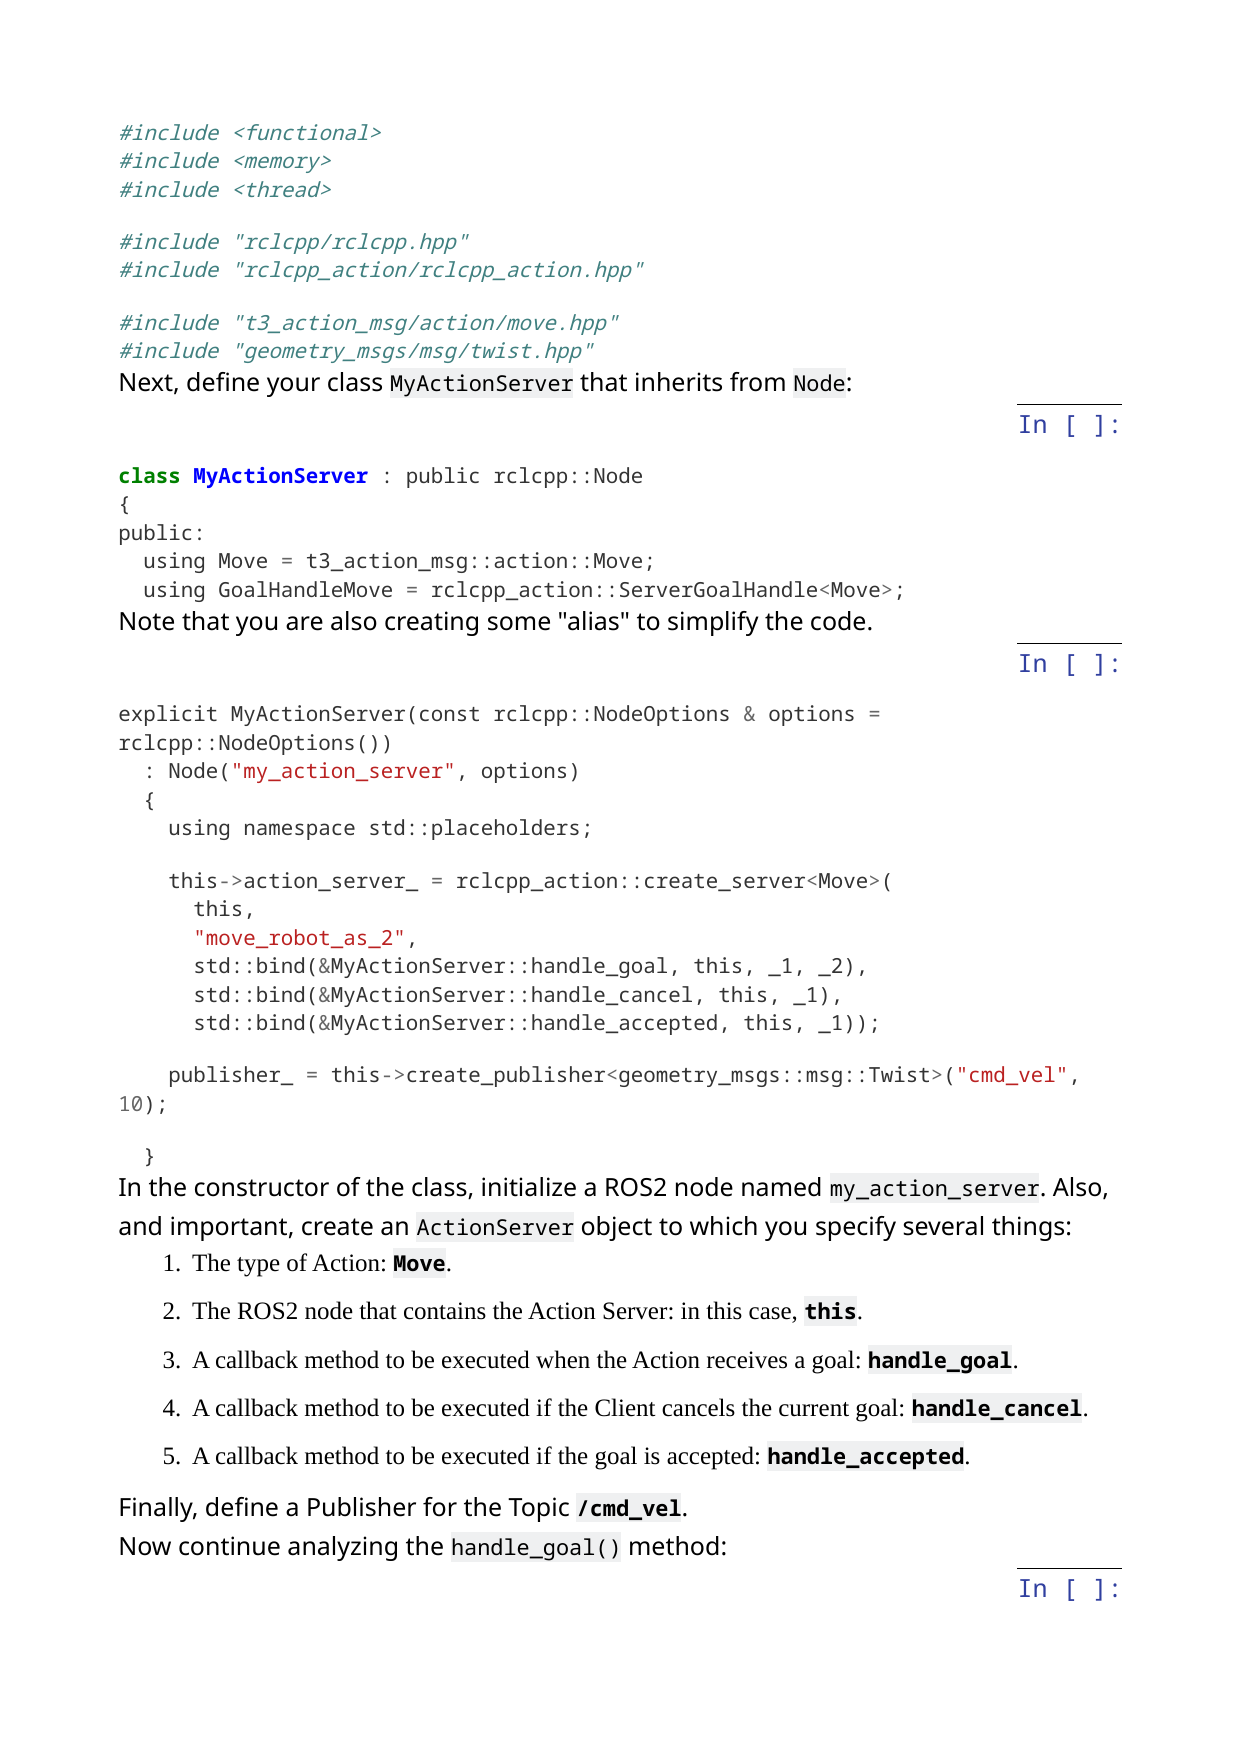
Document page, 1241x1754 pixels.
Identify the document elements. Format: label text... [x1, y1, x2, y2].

text #include <functional> [118, 118, 1122, 147]
text #include "geometry_msgs/msg/twist.hpp" [118, 336, 1122, 364]
text std::bind(&MyActionServer::handle_accepted, this, _1)); [118, 1008, 1122, 1037]
text Note that you are also creating some "alias" to simplify the code. [118, 603, 1122, 637]
list The ROS2 node that contains the Action Server: in this case, this. [162, 1296, 1122, 1326]
text In [ ]: [118, 1568, 1122, 1605]
text In the constructor of the class, initialize a ROS2 node named my_action_server. Also, and important, create an ActionServer object to which you specify several things: [118, 1170, 1122, 1243]
text Now continue analyzing the handle_goal() method: [118, 1528, 1122, 1562]
text In [ ]: [118, 404, 1122, 441]
text class MyActionServer : public rclcpp::Node [118, 461, 1122, 489]
list A callback method to be executed when the Action receives a goal: handle_goal. [162, 1344, 1122, 1374]
text Next, define your class MyActionServer that inherits from Node: [118, 364, 1122, 398]
text std::bind(&MyActionServer::handle_goal, this, _1, _2), [118, 951, 1122, 980]
text public: [118, 518, 1122, 546]
text "move_robot_as_2", [118, 923, 1122, 951]
text { [118, 489, 1122, 518]
text #include <memory> [118, 147, 1122, 175]
text explicit MyActionServer(const rclcpp::NodeOptions & options = rclcpp::NodeOptions()) [118, 699, 1122, 756]
text } [118, 1141, 1122, 1170]
text using namespace std::placeholders; [118, 813, 1122, 842]
text using GoalHandleMove = rclcpp_action::ServerGoalHandle<Move>; [118, 575, 1122, 603]
text this, [118, 894, 1122, 923]
text { [118, 785, 1122, 813]
text #include "rclcpp_action/rclcpp_action.hpp" [118, 256, 1122, 284]
text In [ ]: [118, 642, 1122, 679]
text publisher_ = this->create_publisher<geometry_msgs::msg::Twist>("cmd_vel", 10); [118, 1061, 1122, 1118]
text #include "rclcpp/rclcpp.hpp" [118, 227, 1122, 256]
text this->action_server_ = rclcpp_action::create_server<Move>( [118, 866, 1122, 894]
text #include "t3_action_msg/action/move.hpp" [118, 308, 1122, 336]
list A callback method to be executed if the Client cancels the current goal: handle_cancel. [162, 1393, 1122, 1423]
text #include <thread> [118, 175, 1122, 203]
text std::bind(&MyActionServer::handle_cancel, this, _1), [118, 980, 1122, 1008]
text using Move = t3_action_msg::action::Move; [118, 546, 1122, 575]
text Finally, define a Publisher for the Topic /cmd_vel. [118, 1489, 1122, 1523]
list The type of Action: Move. [162, 1248, 1122, 1278]
text : Node("my_action_server", options) [118, 756, 1122, 785]
list A callback method to be executed if the goal is accepted: handle_accepted. [162, 1441, 1122, 1471]
